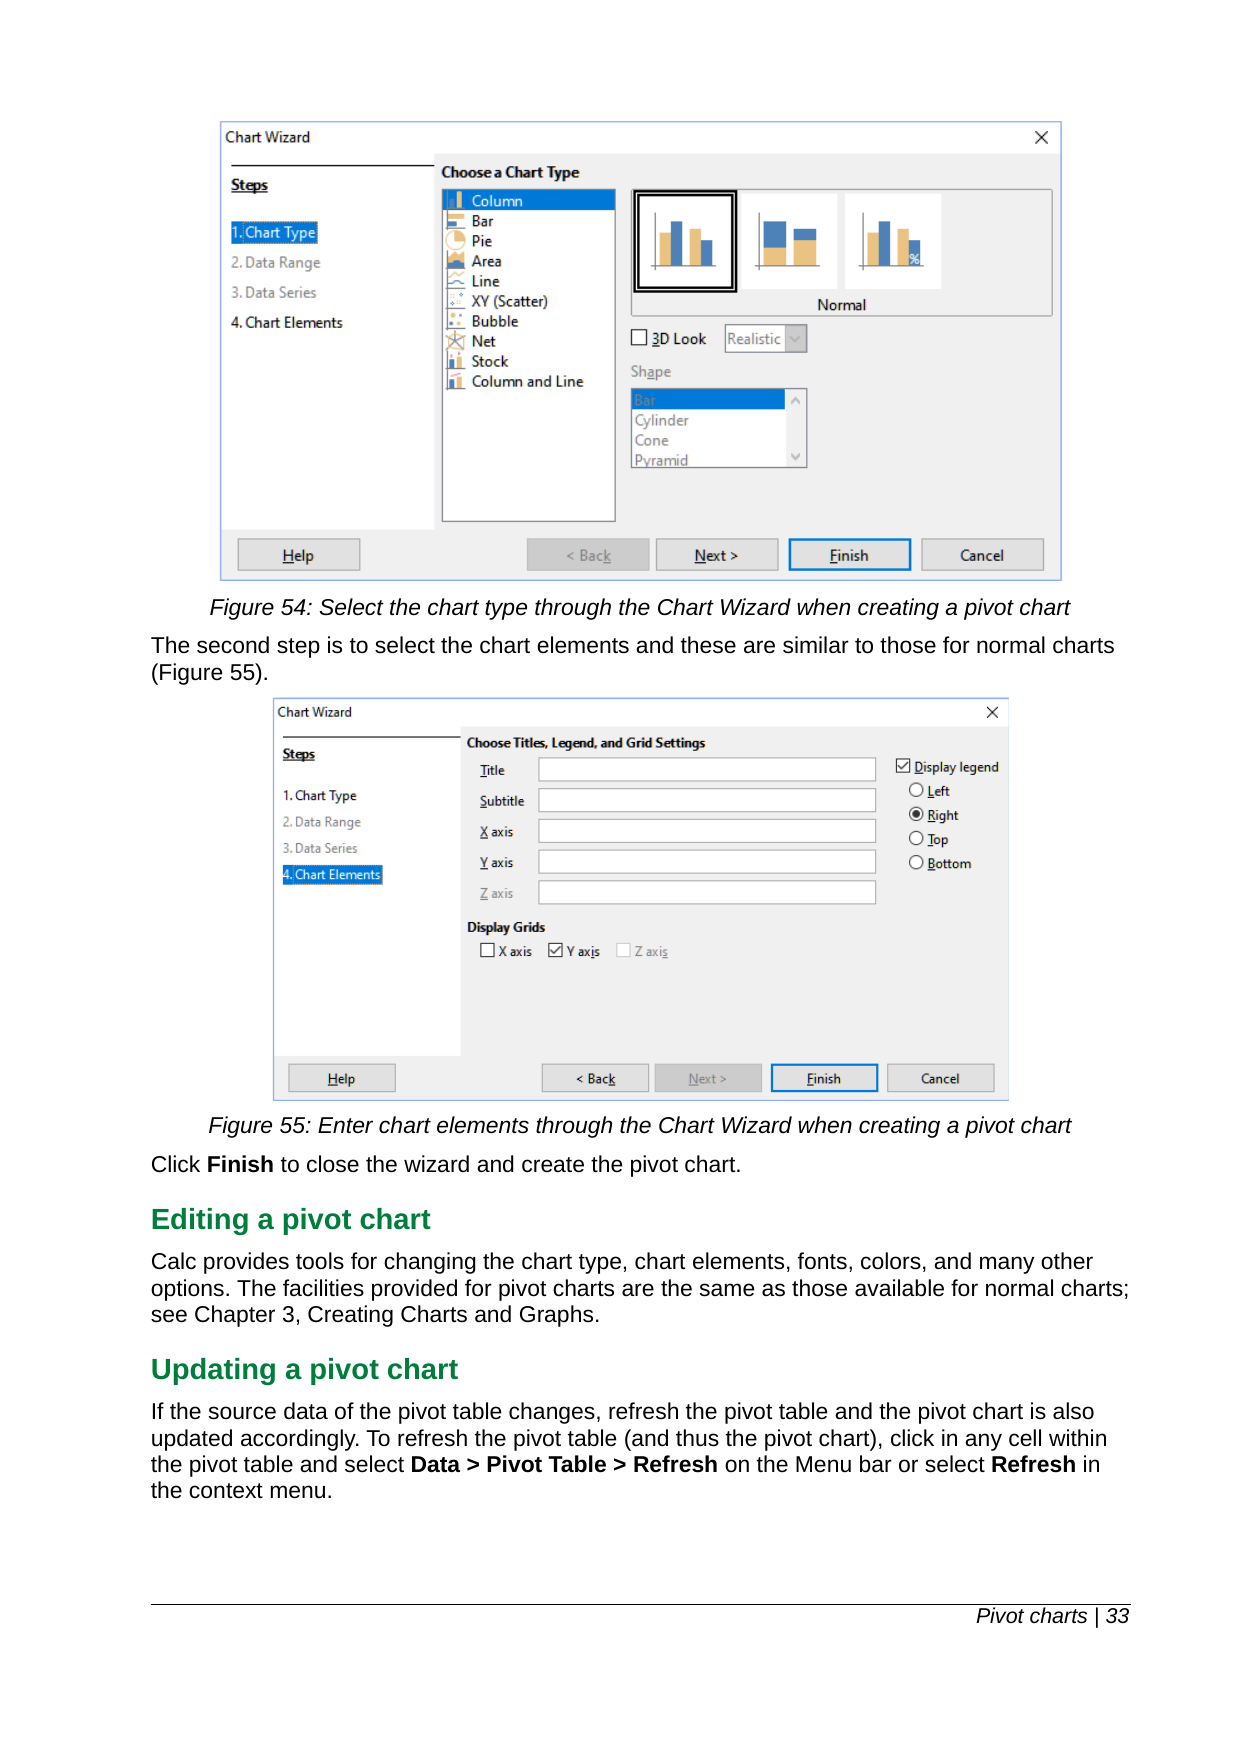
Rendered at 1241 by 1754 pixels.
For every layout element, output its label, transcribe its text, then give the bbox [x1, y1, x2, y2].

picture [272, 697, 1009, 1101]
text Figure 54: Select the chart type through the Chart Wizard when creating a pivot chart [209, 593, 1072, 620]
text Figure 55: Enter chart elements through the Chart Wizard when creating a pivot chart [208, 1112, 1074, 1139]
subtitle Updating a pivot chart [151, 1352, 1131, 1386]
subtitle Editing a pivot chart [151, 1202, 1131, 1236]
text The second step is to select the chart elements and these are similar to those for normal charts (Figure 55). [151, 632, 1131, 685]
text Click Finish to close the wizard and create the pivot chart. [151, 1151, 1131, 1178]
text If the source data of the pivot table changes, refresh the pivot table and the pivot chart is also updated accordingly. To refresh the pivot table (and thus the pivot chart), click in any cell within the pivot table and select Data > Pivot Table > Refresh on the Menu bar or select Refresh in the context menu. [151, 1398, 1131, 1503]
picture [219, 121, 1063, 581]
text Calc provides tools for changing the chart type, chart elements, fonts, colors, and many other options. The facilities provided for pivot charts are the same as those available for normal charts; see Chapter 3, Creating Charts and Graphs. [151, 1248, 1131, 1327]
